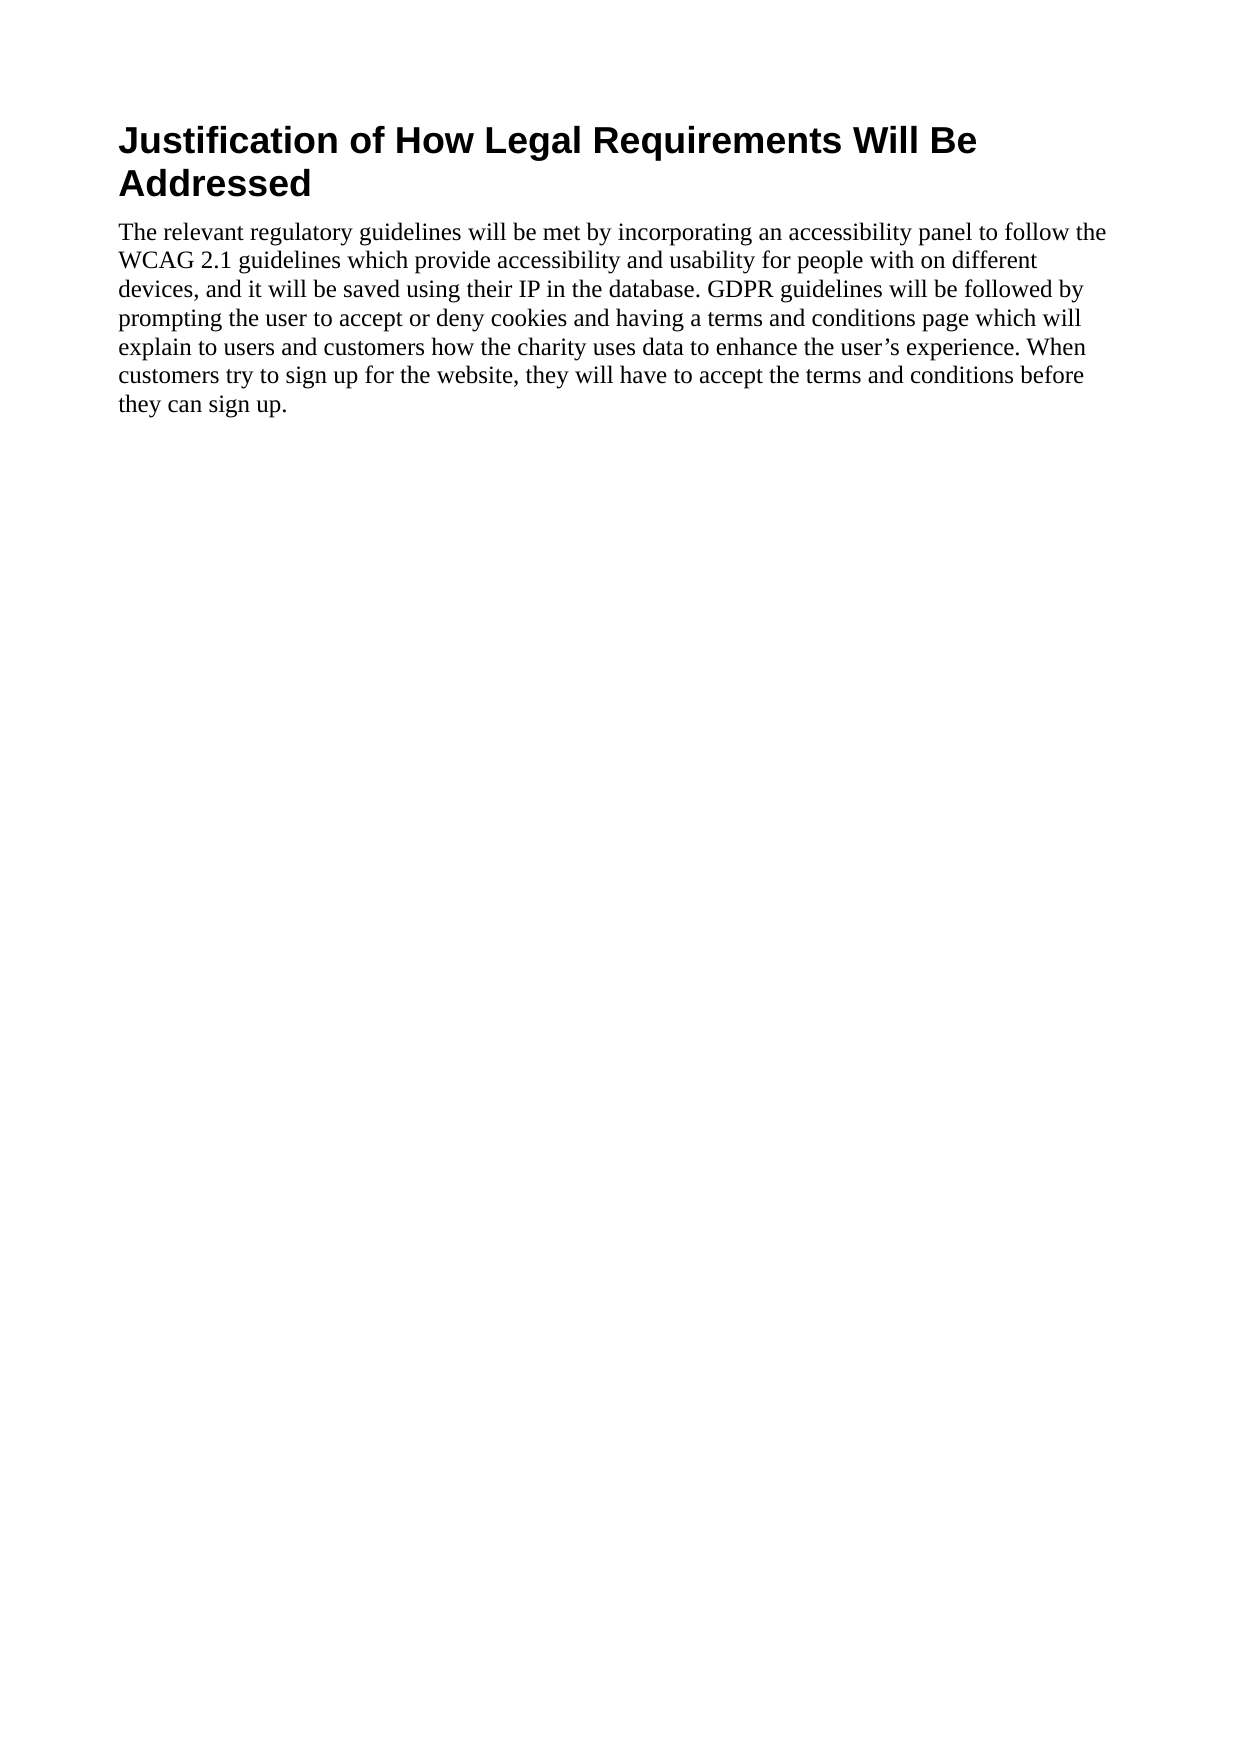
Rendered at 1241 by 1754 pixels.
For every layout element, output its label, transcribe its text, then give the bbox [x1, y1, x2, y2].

subtitle Justification of How Legal Requirements Will Be Addressed [118, 118, 1122, 204]
text The relevant regulatory guidelines will be met by incorporating an accessibility panel to follow the WCAG 2.1 guidelines which provide accessibility and usability for people with on different devices, and it will be saved using their IP in the database. GDPR guidelines will be followed by prompting the user to accept or deny cookies and having a terms and conditions page which will explain to users and customers how the charity uses data to enhance the user’s experience. When customers try to sign up for the website, they will have to accept the terms and conditions before they can sign up. [118, 217, 1122, 418]
